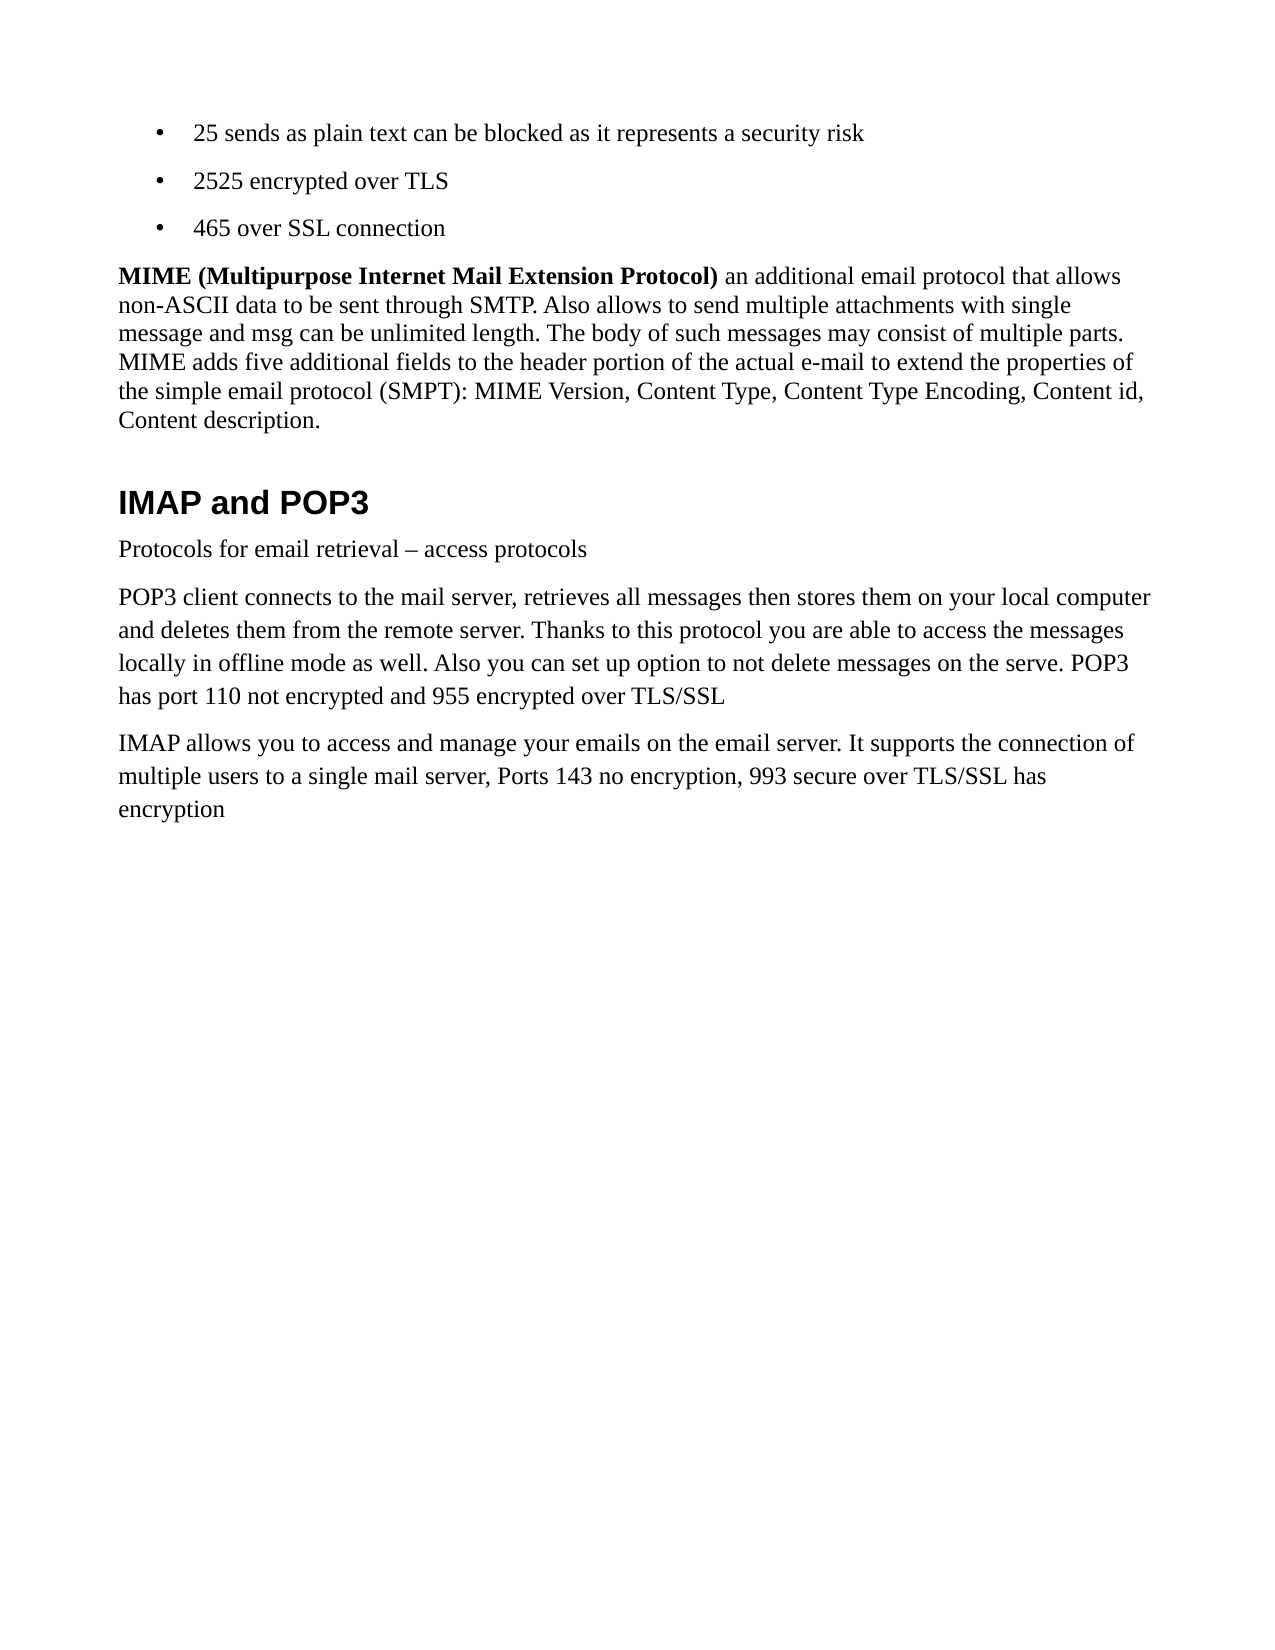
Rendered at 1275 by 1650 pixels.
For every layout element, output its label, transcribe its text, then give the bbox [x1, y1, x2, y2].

text Protocols for email retrieval – access protocols [118, 534, 1157, 563]
text MIME (Multipurpose Internet Mail Extension Protocol) an additional email protocol that allows non-ASCII data to be sent through SMTP. Also allows to send multiple attachments with single message and msg can be unlimited length. The body of such messages may consist of multiple parts. [118, 261, 1157, 347]
text IMAP allows you to access and manage your emails on the email server. It supports the connection of multiple users to a single mail server, Ports 143 no encryption, 993 secure over TLS/SSL has encryption [118, 728, 1157, 823]
list 465 over SSL connection [156, 213, 1157, 242]
text MIME adds five additional fields to the header portion of the actual e-mail to extend the properties of the simple email protocol (SMPT): MIME Version, Content Type, Content Type Encoding, Content id, Content description. [118, 347, 1157, 433]
subtitle IMAP and POP3 [118, 483, 1157, 522]
list 25 sends as plain text can be blocked as it represents a security risk [156, 118, 1157, 147]
text POP3 client connects to the mail server, retrieves all messages then stores them on your local computer and deletes them from the remote server. Thanks to this protocol you are able to access the messages locally in offline mode as well. Also you can set up option to not delete messages on the serve. POP3 has port 110 not encrypted and 955 encrypted over TLS/SSL [118, 582, 1157, 709]
list 2525 encrypted over TLS [156, 166, 1157, 194]
